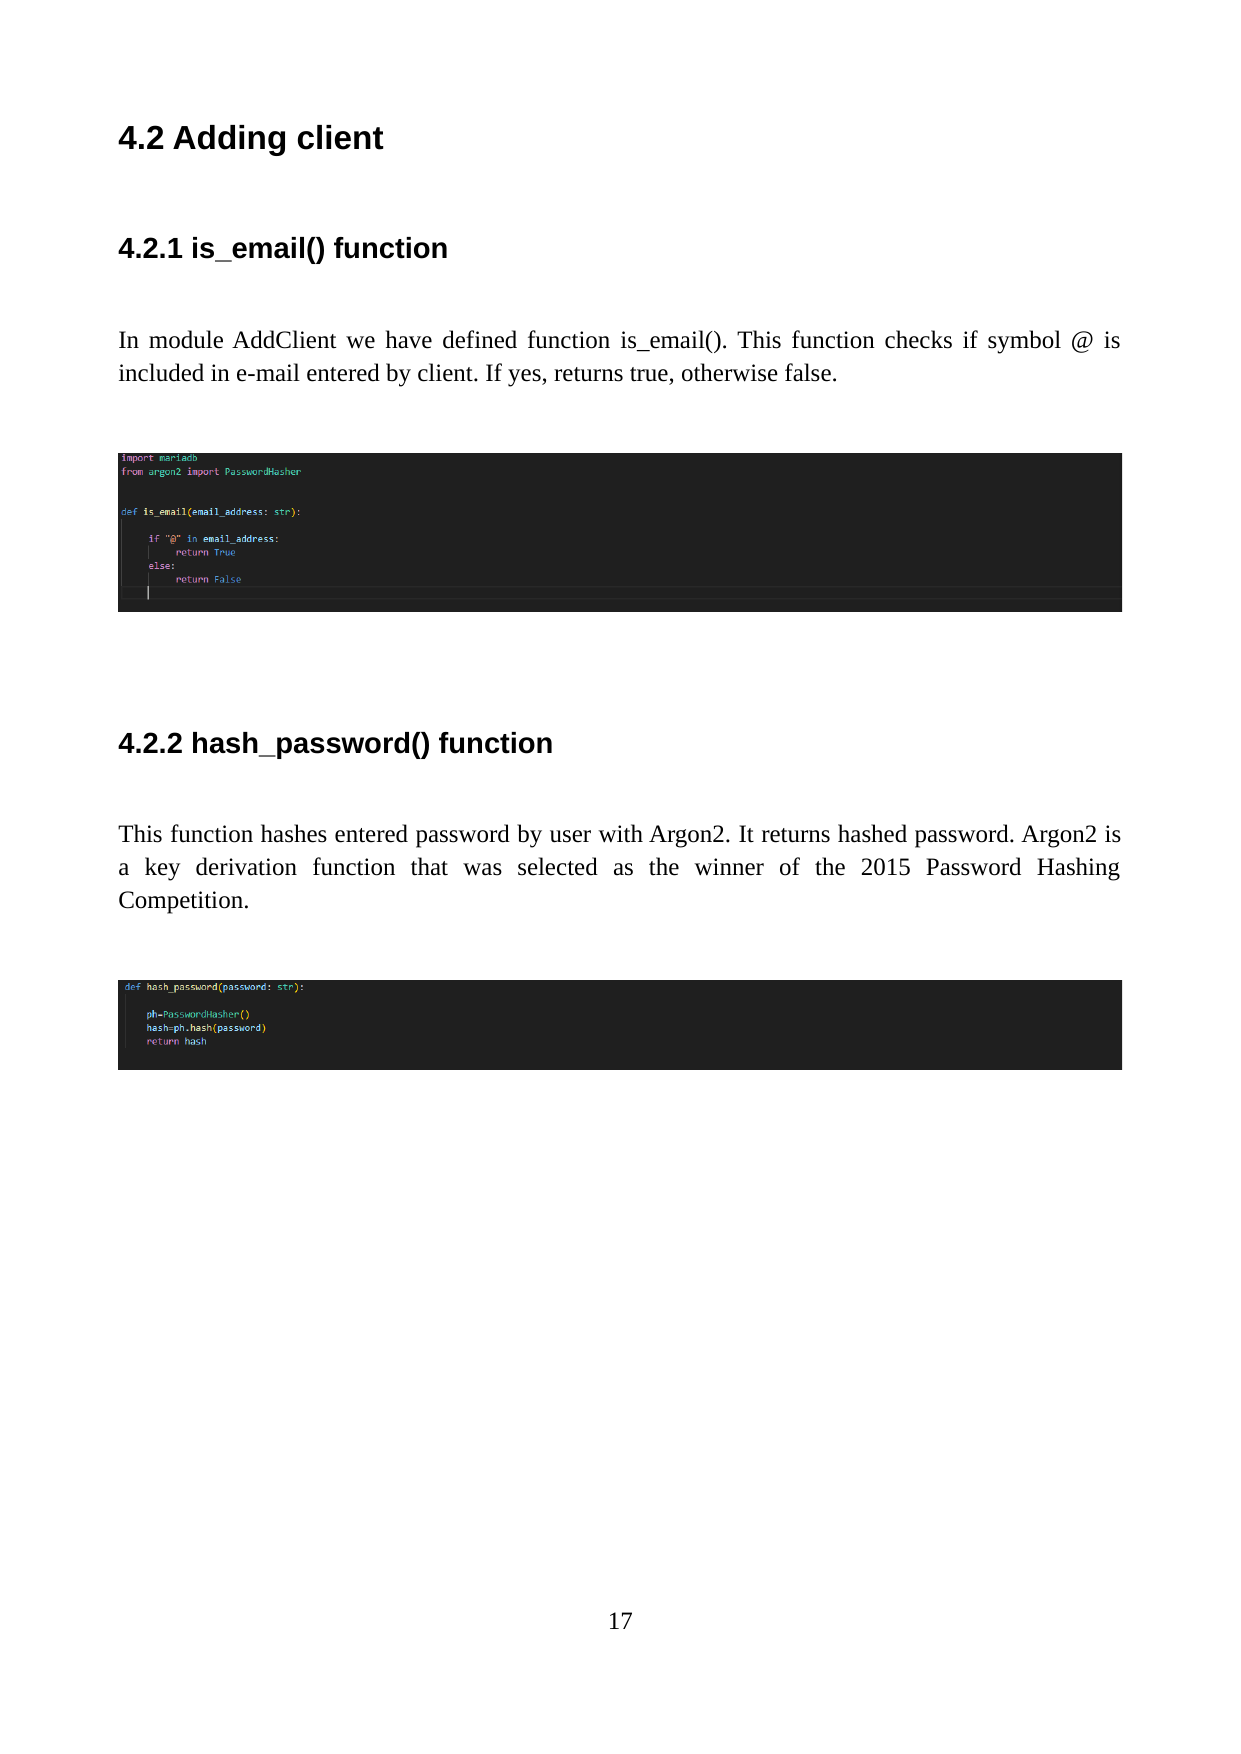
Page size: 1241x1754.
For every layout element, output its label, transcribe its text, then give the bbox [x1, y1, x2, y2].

text In module AddClient we have defined function is_email(). This function checks if symbol @ is included in e-mail entered by client. If yes, returns true, otherwise false. [118, 325, 1122, 387]
picture [118, 453, 1123, 612]
subtitle 4.2.2 hash_password() function [118, 726, 1122, 759]
subtitle 4.2 Adding client [118, 118, 1122, 157]
subtitle 4.2.1 is_email() function [118, 231, 1122, 265]
picture [118, 980, 1123, 1070]
text This function hashes entered password by user with Argon2. It returns hashed password. Argon2 is a key derivation function that was selected as the winner of the 2015 Password Hashing Competition. [118, 819, 1122, 914]
